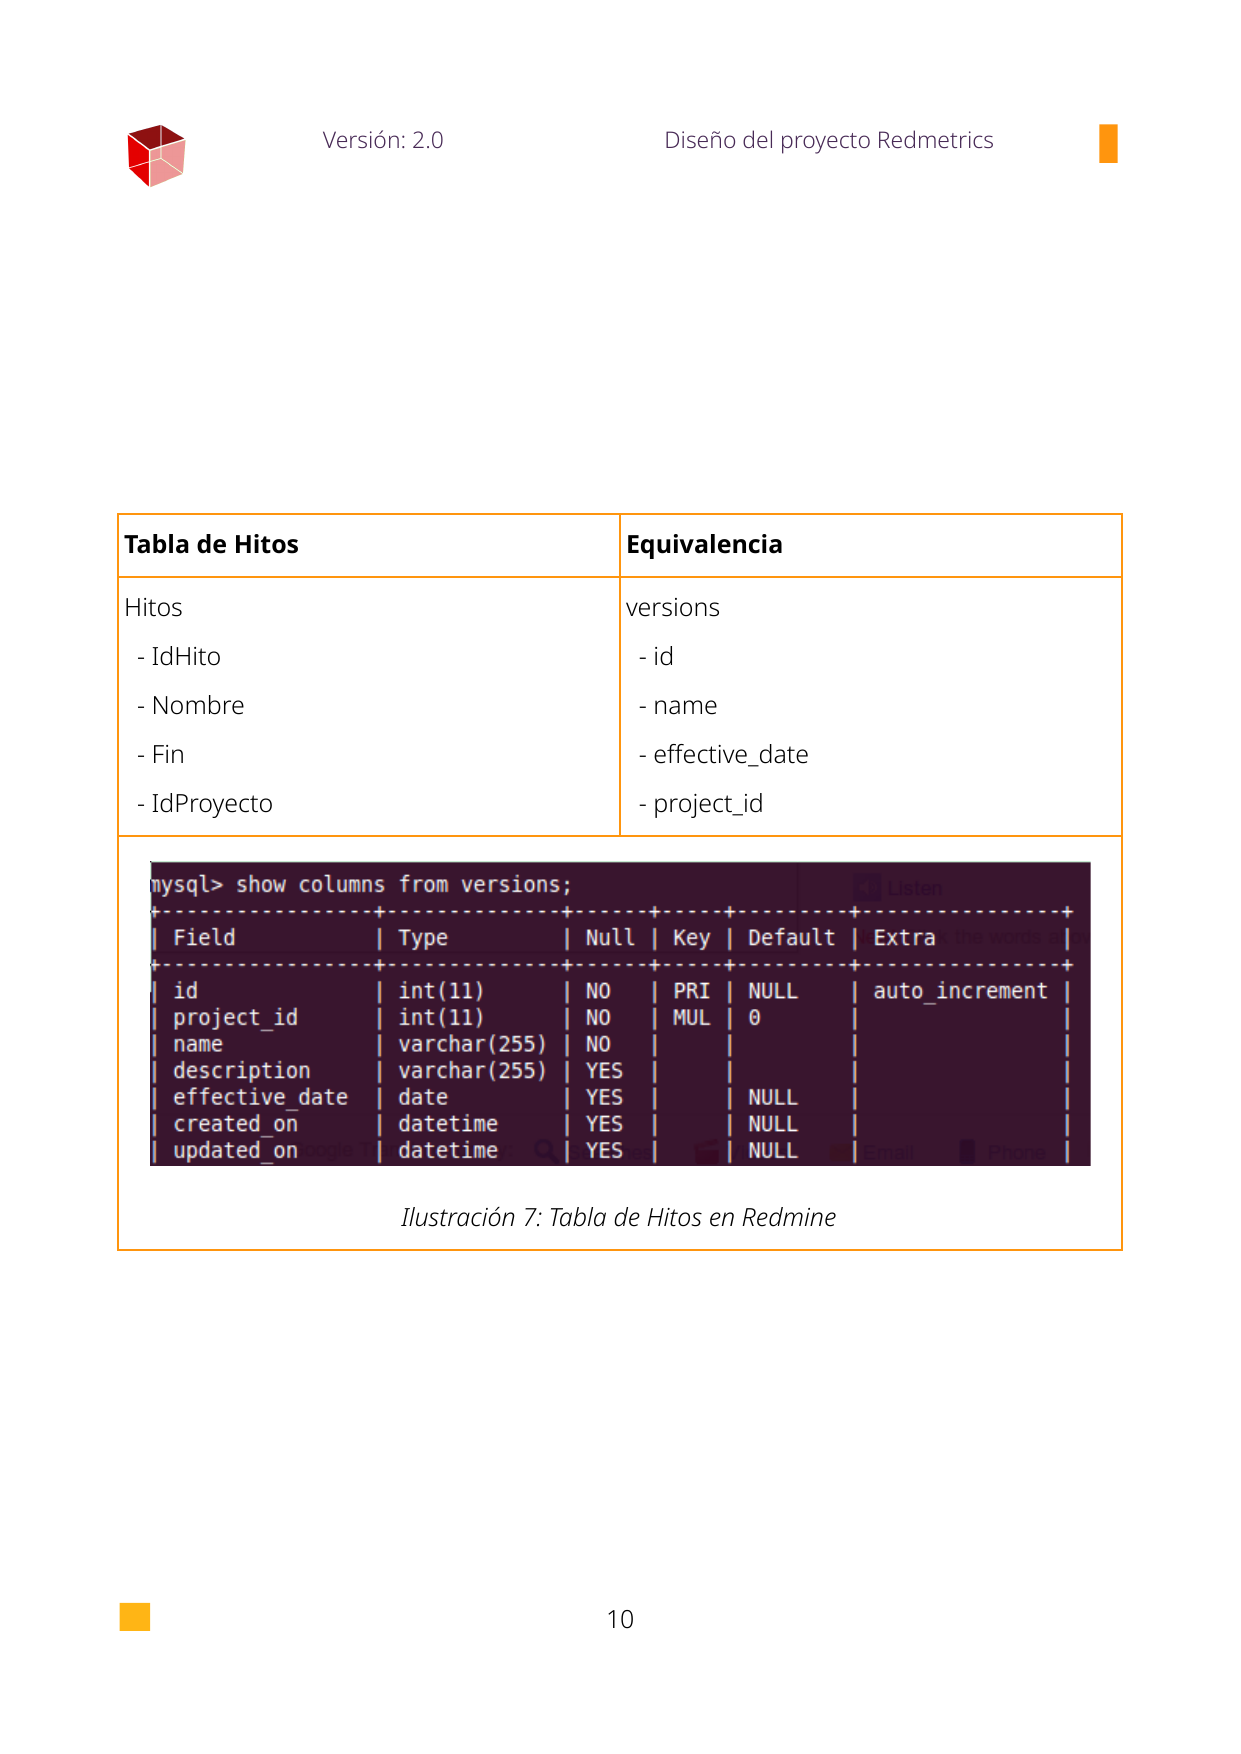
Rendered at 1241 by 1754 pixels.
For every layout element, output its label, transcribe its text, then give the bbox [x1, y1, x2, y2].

picture [123, 123, 189, 189]
picture [150, 861, 1091, 1166]
table_cell versions - id - name - effective_date - project_id [621, 578, 1121, 835]
table_header Equivalencia [621, 515, 1121, 576]
table_cell [119, 837, 1121, 1249]
table_header Tabla de Hitos [119, 515, 619, 576]
table_cell Hitos - IdHito - Nombre - Fin - IdProyecto [119, 578, 619, 835]
